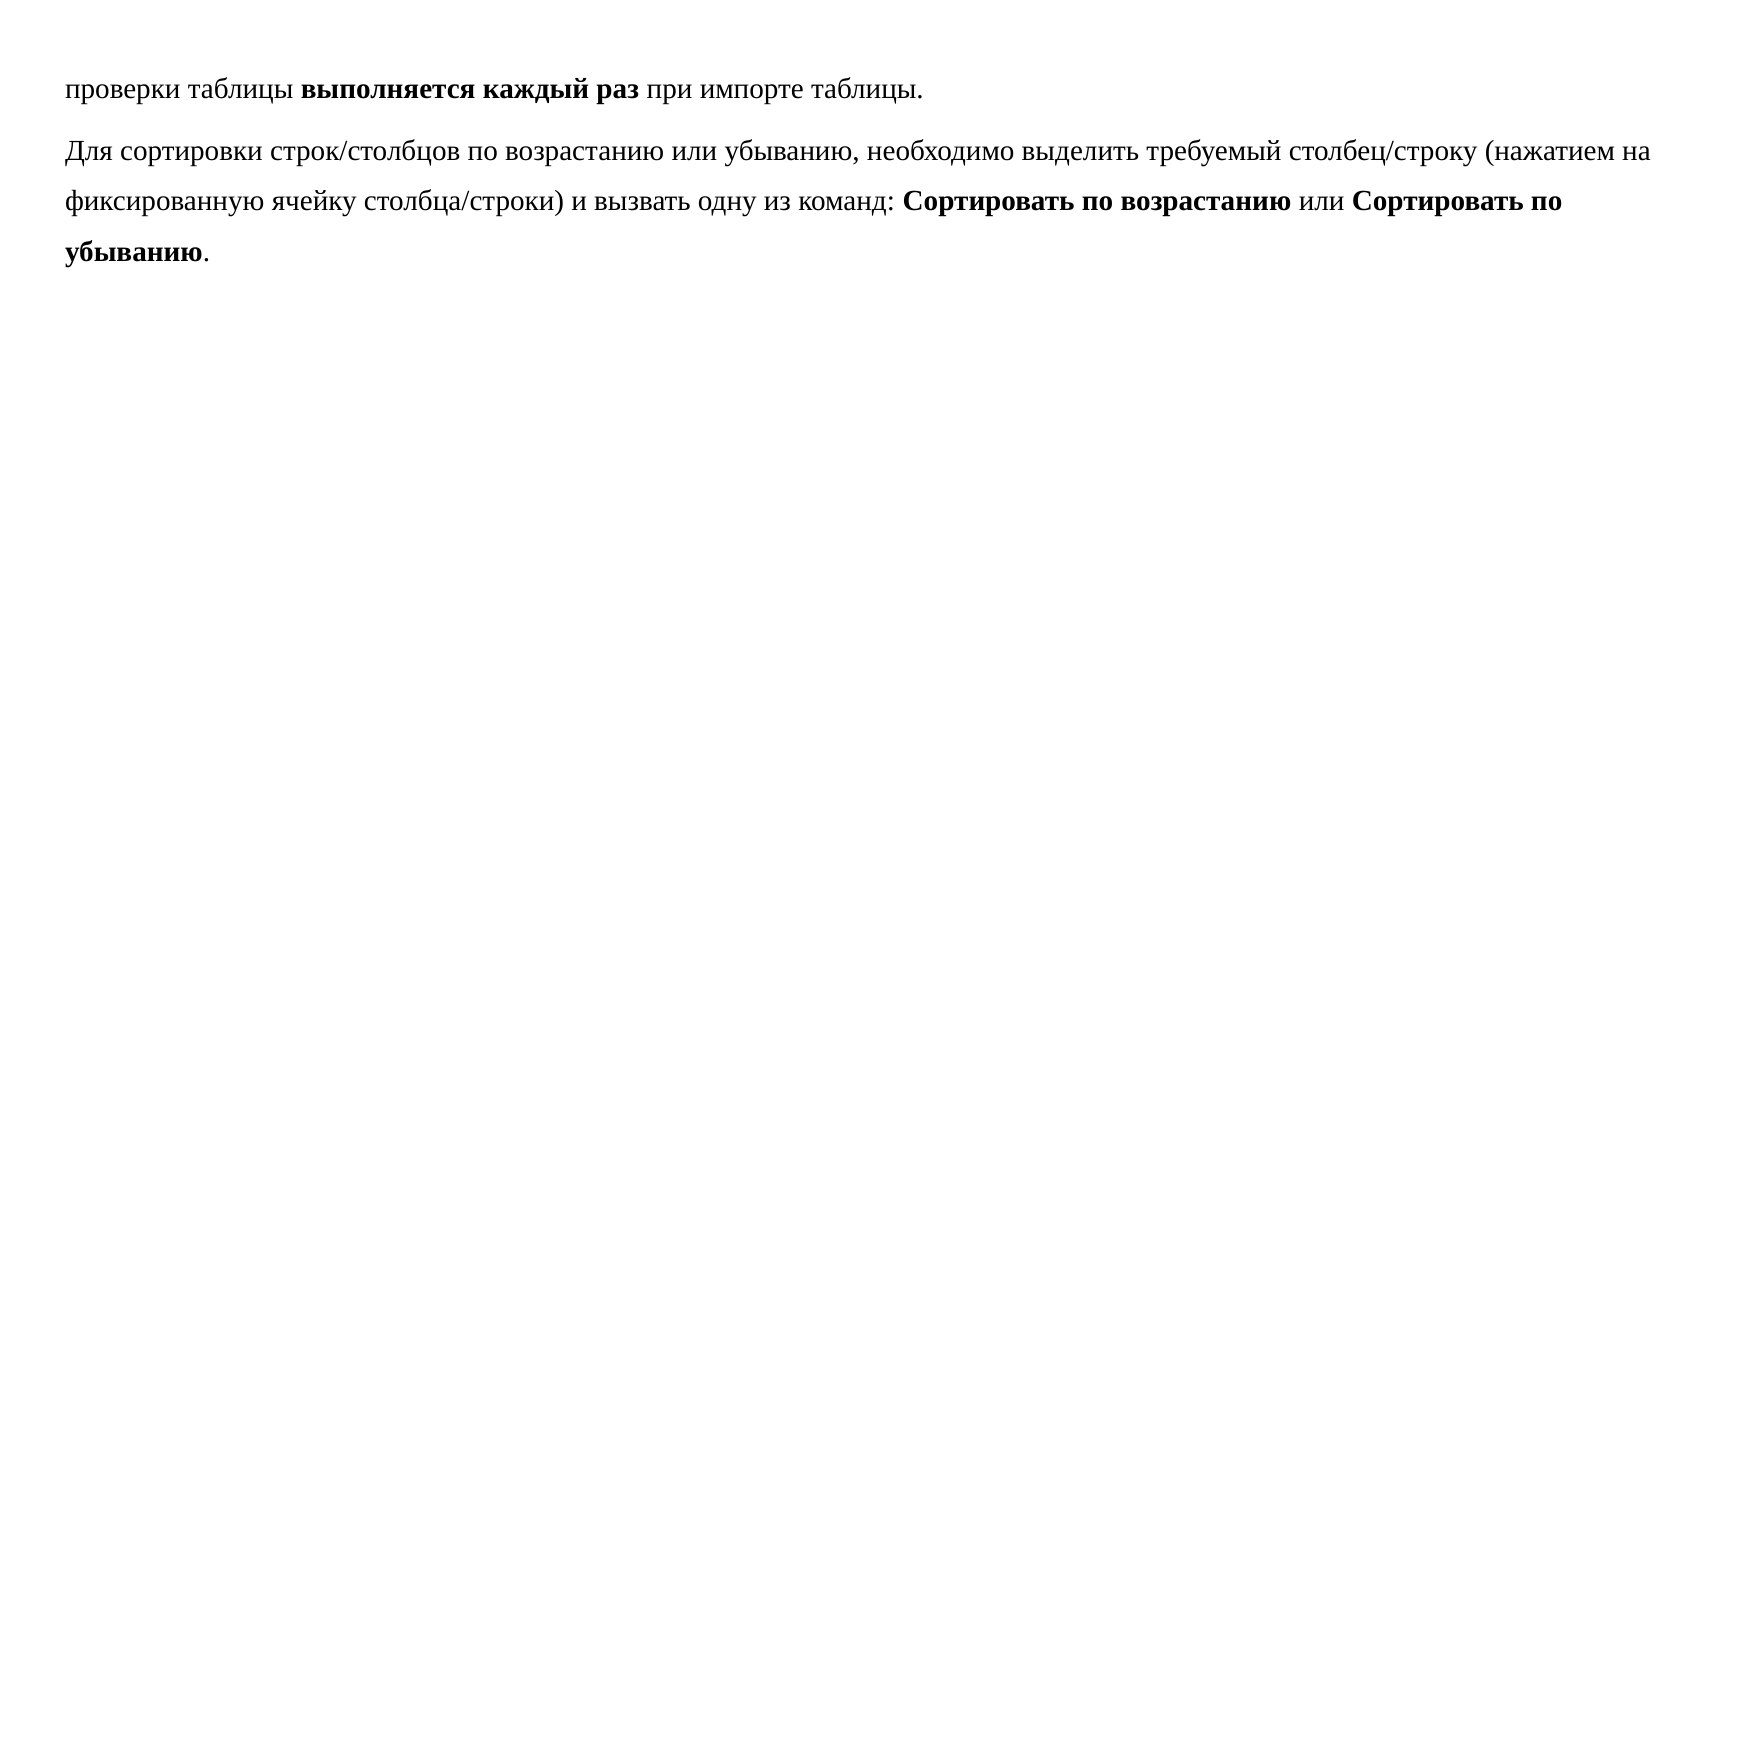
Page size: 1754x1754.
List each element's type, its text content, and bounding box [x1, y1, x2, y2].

table_cell проверки таблицы выполняется каждый раз при импорте таблицы. Для сортировки строк/столбцов по возрастанию или убыванию, необходимо выделить требуемый столбец/строку (нажатием на фиксированную ячейку столбца/строки) и вызвать одну из команд: Сортировать по возрастанию или Сортировать по убыванию. [59, 59, 1695, 279]
